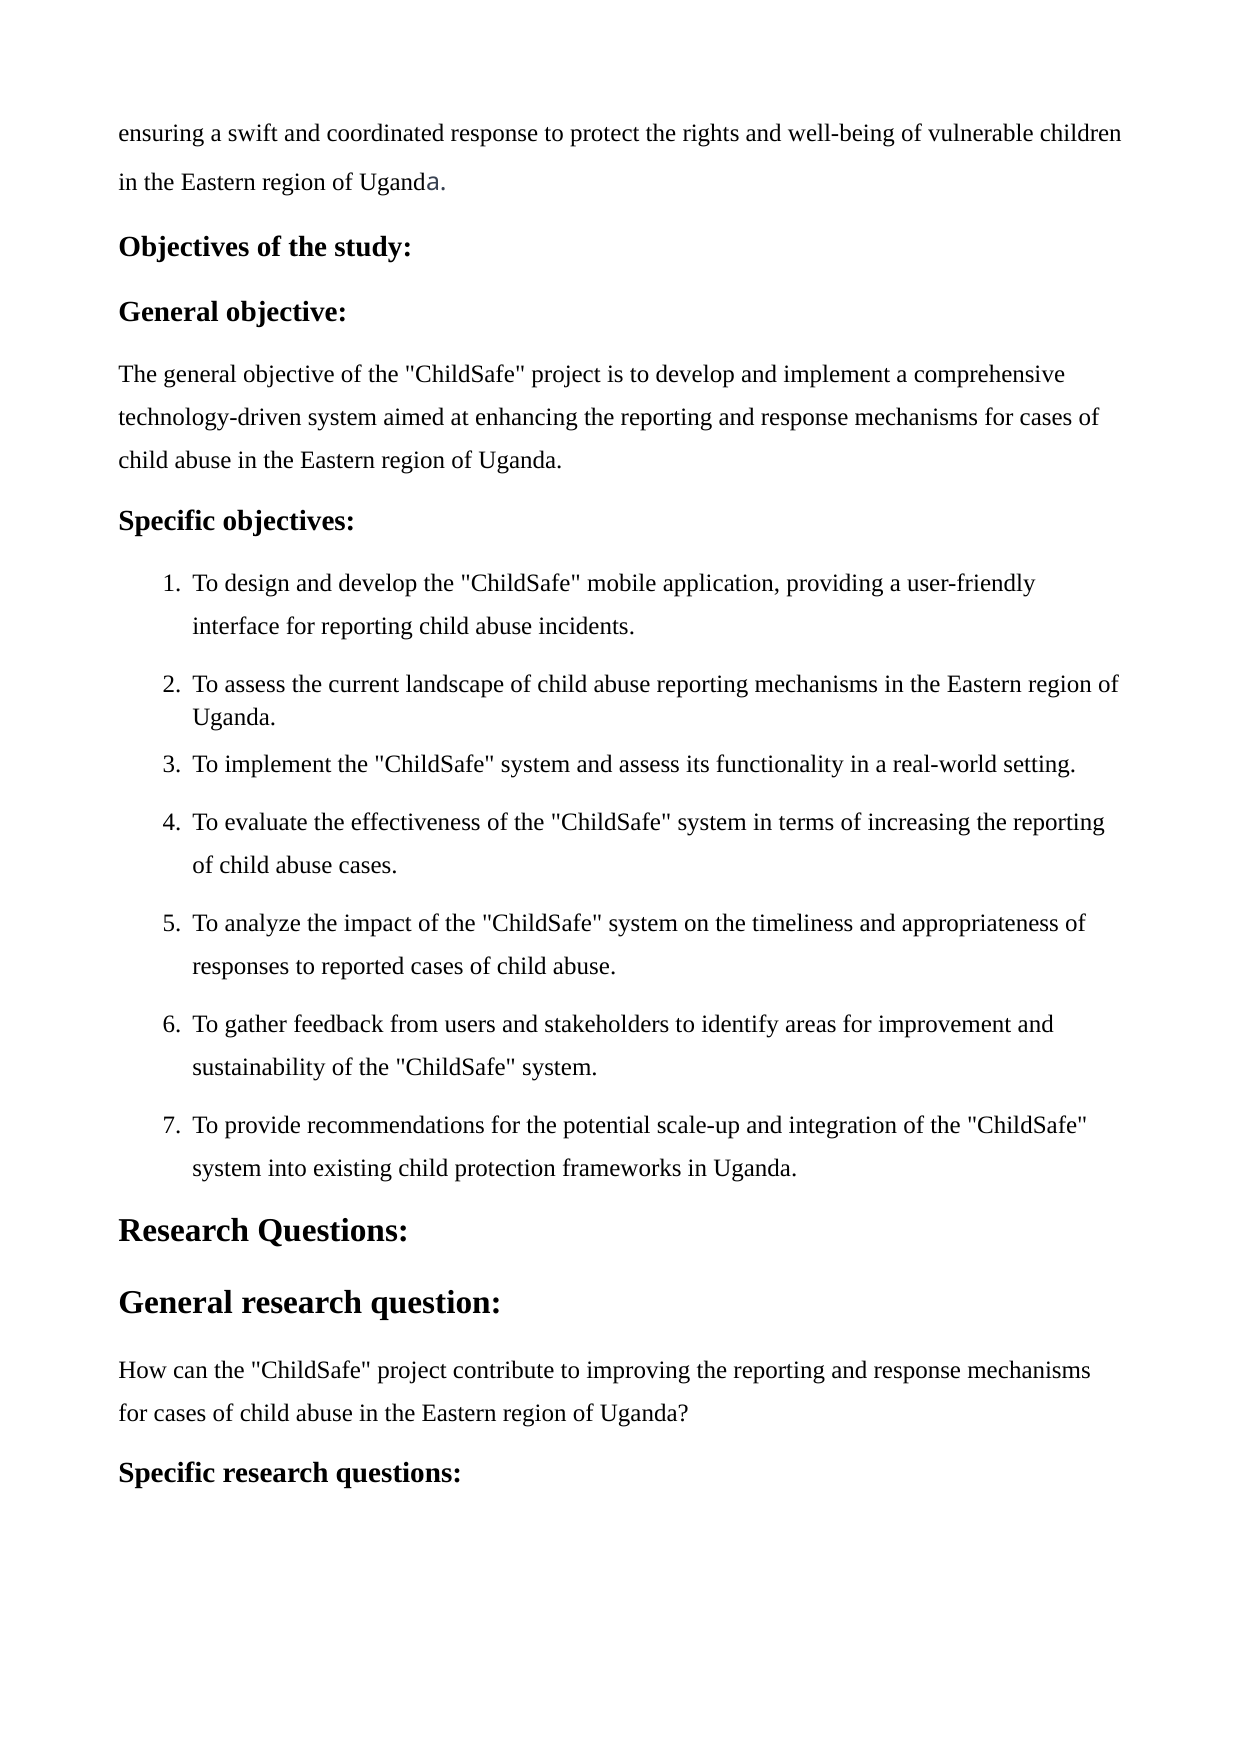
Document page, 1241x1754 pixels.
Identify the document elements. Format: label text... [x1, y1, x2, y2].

text General research question: [118, 1283, 1122, 1321]
text Research Questions: [118, 1211, 1122, 1249]
text Specific objectives: [118, 503, 1122, 537]
text General objective: [118, 294, 1122, 328]
text Specific research questions: [118, 1456, 1122, 1489]
text The general objective of the "ChildSafe" project is to develop and implement a comprehensive technology-driven system aimed at enhancing the reporting and response mechanisms for cases of child abuse in the Eastern region of Uganda. [118, 359, 1122, 474]
text Objectives of the study: [118, 229, 1122, 263]
list To analyze the impact of the "ChildSafe" system on the timeliness and appropriateness of responses to reported cases of child abuse. [162, 908, 1122, 980]
list To provide recommendations for the potential scale-up and integration of the "ChildSafe" system into existing child protection frameworks in Uganda. [162, 1110, 1122, 1182]
text How can the "ChildSafe" project contribute to improving the reporting and response mechanisms for cases of child abuse in the Eastern region of Uganda? [118, 1355, 1122, 1427]
list To implement the "ChildSafe" system and assess its functionality in a real-world setting. [162, 749, 1122, 778]
list To design and develop the "ChildSafe" mobile application, providing a user-friendly interface for reporting child abuse incidents. [162, 568, 1122, 640]
text ensuring a swift and coordinated response to protect the rights and well-being of vulnerable children in the Eastern region of Uganda. [118, 118, 1122, 198]
list To gather feedback from users and stakeholders to identify areas for improvement and sustainability of the "ChildSafe" system. [162, 1009, 1122, 1081]
list To assess the current landscape of child abuse reporting mechanisms in the Eastern region of Uganda. [162, 669, 1122, 731]
list To evaluate the effectiveness of the "ChildSafe" system in terms of increasing the reporting of child abuse cases. [162, 807, 1122, 879]
